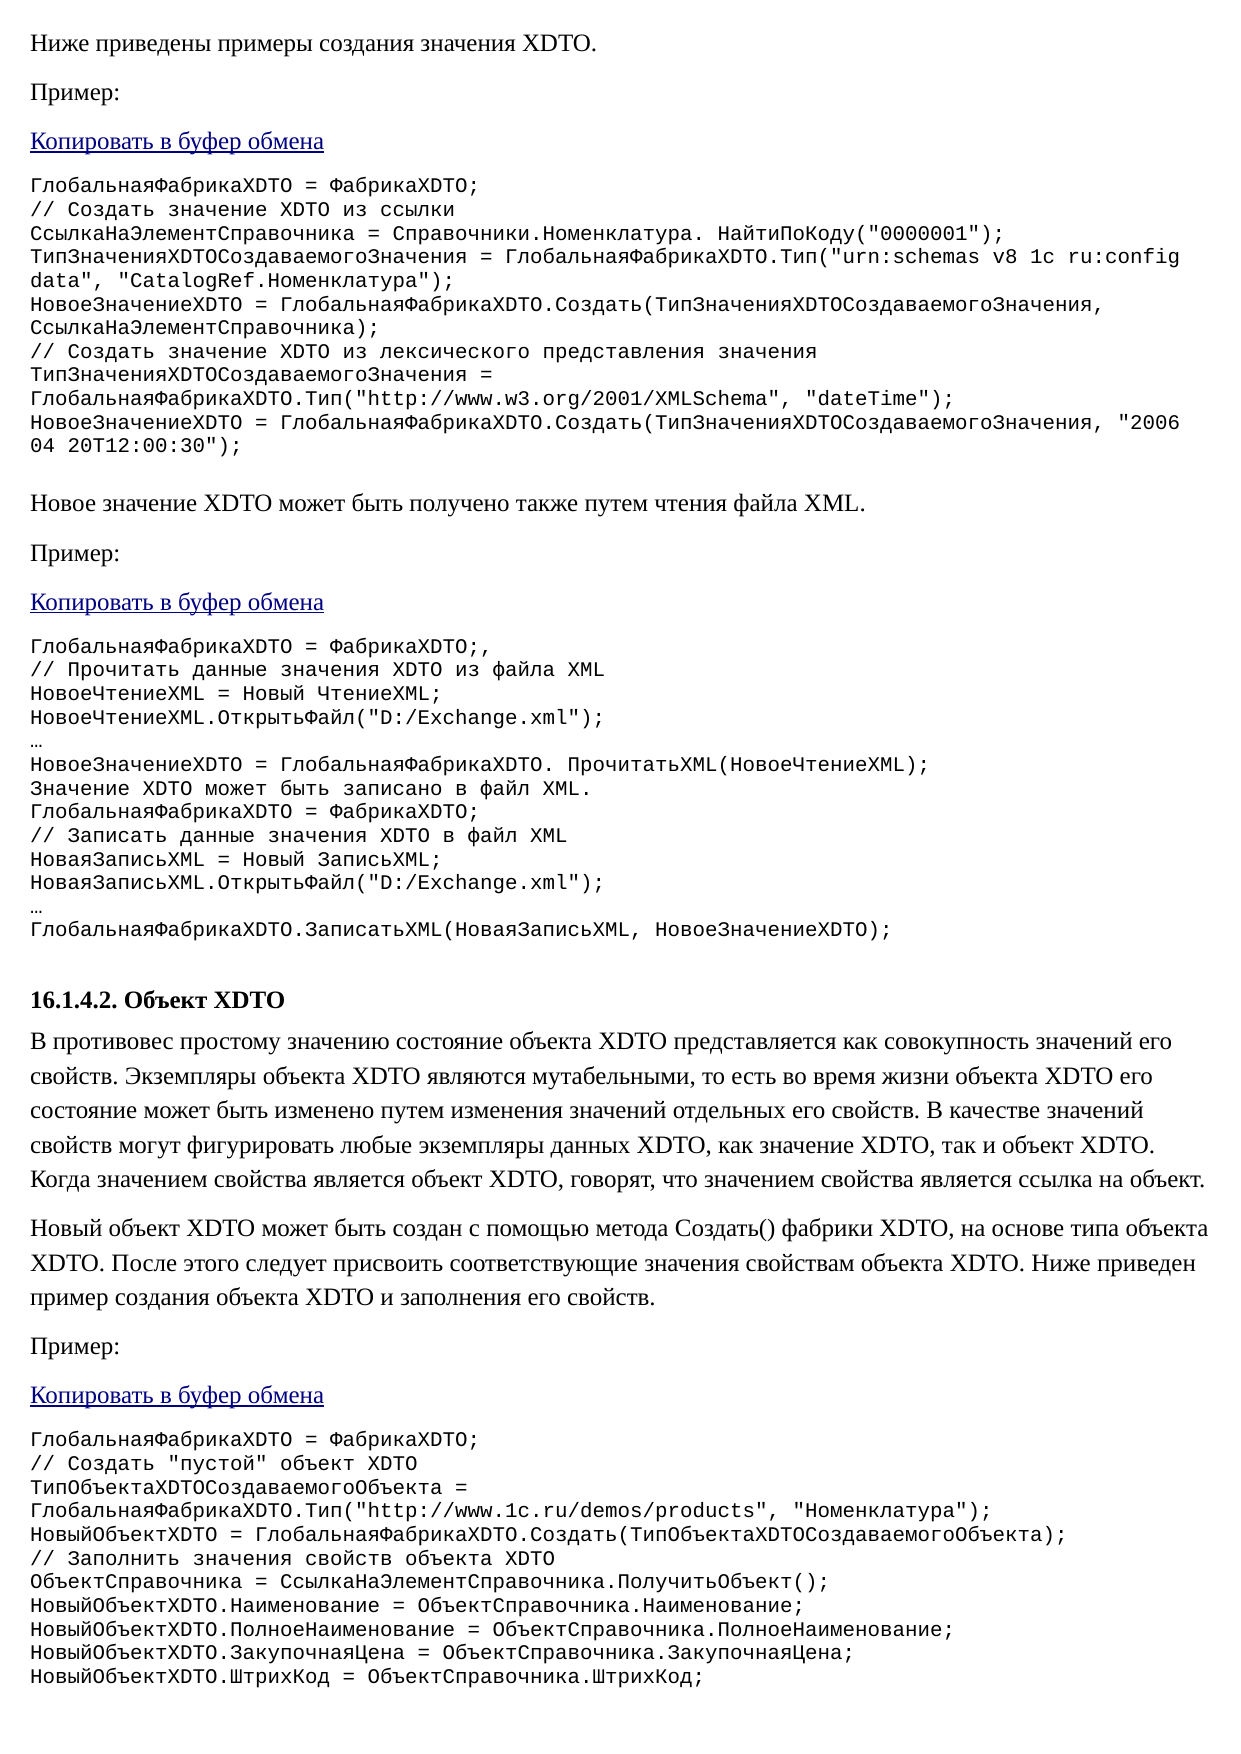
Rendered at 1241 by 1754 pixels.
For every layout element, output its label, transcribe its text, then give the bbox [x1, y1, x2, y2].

text // Прочитать данные значения XDTO из файла XML [30, 659, 1211, 683]
text Копировать в буфер обмена [30, 1380, 1211, 1409]
text … [30, 730, 1211, 754]
text ГлобальнаяФабрикаXDTO = ФабрикаXDTO; [30, 801, 1211, 825]
text ТипЗначенияXDTOСоздаваемогоЗначения = ГлобальнаяФабрикаXDTO.Тип("http://www.w3.org/2001/XMLSchema", "dateTime"); [30, 364, 1211, 412]
text ТипОбъектаXDTOСоздаваемогоОбъекта = ГлобальнаяФабрикаXDTO.Тип("http://www.1c.ru/demos/products", "Номенклатура"); [30, 1477, 1211, 1524]
text Копировать в буфер обмена [30, 587, 1211, 615]
text СсылкаНаЭлементСправочника = Справочники.Номенклатура. НайтиПоКоду("0000001"); [30, 223, 1211, 246]
text НовоеЗначениеXDTO = ГлобальнаяФабрикаXDTO. ПрочитатьXML(НовоеЧтениеXML); [30, 754, 1211, 778]
text Пример: [30, 538, 1211, 566]
text Новый объект XDTO может быть создан с помощью метода Создать() фабрики XDTO, на основе типа объекта XDTO. После этого следует присвоить соответствующие значения свойствам объекта XDTO. Ниже приведен пример создания объекта XDTO и заполнения его свойств. [30, 1213, 1211, 1311]
text Пример: [30, 1331, 1211, 1360]
text // Создать значение XDTO из лексического представления значения [30, 341, 1211, 364]
text ГлобальнаяФабрикаXDTO.ЗаписатьXML(НоваяЗаписьXML, НовоеЗначениеXDTO); [30, 919, 1211, 943]
text НовоеЗначениеXDTO = ГлобальнаяФабрикаXDTO.Создать(ТипЗначенияXDTOСоздаваемогоЗначения, СсылкаНаЭлементСправочника); [30, 293, 1211, 341]
text НовыйОбъектХDTO.ШтрихКод = ОбъектСправочника.ШтрихКод; [30, 1666, 1211, 1689]
text ГлобальнаяФабрикаXDTO = ФабрикаXDTO; [30, 1429, 1211, 1453]
text НовыйОбъектХDTO.ЗакупочнаяЦена = ОбъектСправочника.ЗакупочнаяЦена; [30, 1642, 1211, 1666]
text НовоеЗначениеXDTO = ГлобальнаяФабрикаXDTO.Создать(ТипЗначенияXDTOСоздаваемогоЗначения, "2006 04 20T12:00:30"); [30, 412, 1211, 459]
text НовыйОбъектХDTO = ГлобальнаяФабрикаXDTO.Создать(ТипОбъектаXDTOСоздаваемогоОбъекта); [30, 1524, 1211, 1548]
text // Записать данные значения XDTO в файл XML [30, 825, 1211, 848]
text // Создать значение XDTO из ссылки [30, 199, 1211, 223]
text Копировать в буфер обмена [30, 126, 1211, 155]
text Пример: [30, 77, 1211, 106]
text ТипЗначенияXDTOСоздаваемогоЗначения = ГлобальнаяФабрикаXDTO.Тип("urn:schemas v8 1c ru:config data", "CatalogRef.Номенклатура"); [30, 246, 1211, 293]
text Значение XDTO может быть записано в файл XML. [30, 778, 1211, 801]
text Ниже приведены примеры создания значения XDTO. [30, 28, 1211, 57]
text НоваяЗаписьXML.ОткрытьФайл("D:/Exchange.xml"); [30, 872, 1211, 896]
text НовыйОбъектХDTO.Наименование = ОбъектСправочника.Наименование; [30, 1595, 1211, 1619]
text В противовес простому значению состояние объекта XDTO представляется как совокупность значений его свойств. Экземпляры объекта XDTO являются мутабельными, то есть во время жизни объекта XDTO его состояние может быть изменено путем изменения значений отдельных его свойств. В качестве значений свойств могут фигурировать любые экземпляры данных XDTO, как значение XDTO, так и объект XDTO. Когда значением свойства является объект XDTO, говорят, что значением свойства является ссылка на объект. [30, 1026, 1211, 1193]
text НовоеЧтениеXML.ОткрытьФайл("D:/Exchange.xml"); [30, 707, 1211, 730]
text ОбъектСправочника = СсылкаНаЭлементСправочника.ПолучитьОбъект(); [30, 1571, 1211, 1595]
text Новое значение XDTO может быть получено также путем чтения файла XML. [30, 488, 1211, 517]
subtitle 16.1.4.2. Объект XDTO [30, 985, 1211, 1014]
text НовыйОбъектХDTO.ПолноеНаименование = ОбъектСправочника.ПолноеНаименование; [30, 1619, 1211, 1642]
text // Создать "пустой" объект XDTO [30, 1453, 1211, 1477]
text ГлобальнаяФабрикаXDTO = ФабрикаXDTO; [30, 175, 1211, 199]
text НовоеЧтениеXML = Новый ЧтениеXML; [30, 683, 1211, 707]
text … [30, 896, 1211, 919]
text // Заполнить значения свойств объекта XDTO [30, 1548, 1211, 1571]
text НоваяЗаписьXML = Новый ЗаписьXML; [30, 848, 1211, 872]
text ГлобальнаяФабрикаXDTO = ФабрикаXDTO;, [30, 636, 1211, 659]
